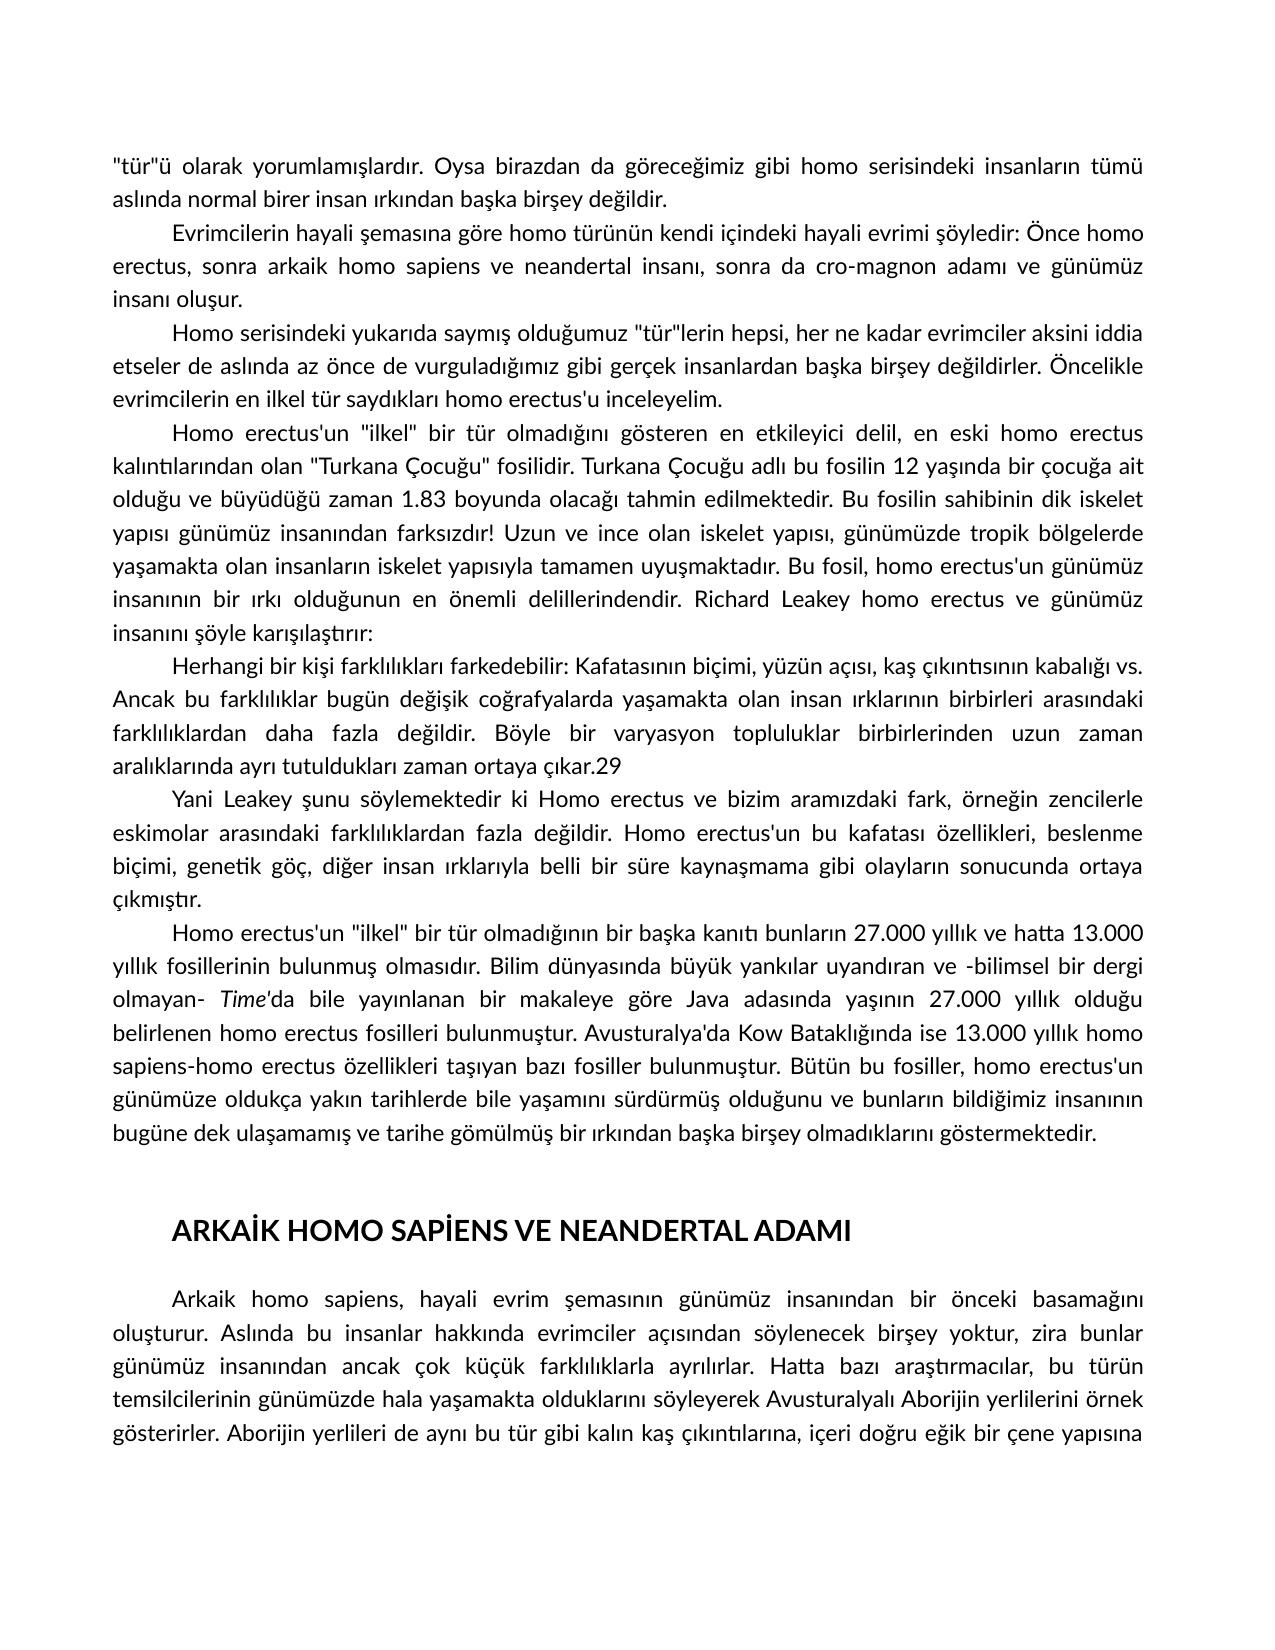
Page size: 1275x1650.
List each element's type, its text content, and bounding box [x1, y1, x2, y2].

text Homo erectus'un "ilkel" bir tür olmadığının bir başka kanıtı bunların 27.000 yıllık ve hatta 13.000 yıllık fosillerinin bulunmuş olmasıdır. Bilim dünyasında büyük yankılar uyandıran ve -bilimsel bir dergi olmayan- Time'da bile yayınlanan bir makaleye göre Java adasında yaşının 27.000 yıllık olduğu belirlenen homo erectus fosilleri bulunmuştur. Avusturalya'da Kow Bataklığında ise 13.000 yıllık homo sapiens-homo erectus özellikleri taşıyan bazı fosiller bulunmuştur. Bütün bu fosiller, homo erectus'un günümüze oldukça yakın tarihlerde bile yaşamını sürdürmüş olduğunu ve bunların bildiğimiz insanının bugüne dek ulaşamamış ve tarihe gömülmüş bir ırkından başka birşey olmadıklarını göstermektedir. [112, 914, 1145, 1148]
text Homo serisindeki yukarıda saymış olduğumuz "tür"lerin hepsi, her ne kadar evrimciler aksini iddia etseler de aslında az önce de vurguladığımız gibi gerçek insanlardan başka birşey değildirler. Öncelikle evrimcilerin en ilkel tür saydıkları homo erectus'u inceleyelim. [112, 314, 1145, 414]
text Herhangi bir kişi farklılıkları farkedebilir: Kafatasının biçimi, yüzün açısı, kaş çıkıntısının kabalığı vs. Ancak bu farklılıklar bugün değişik coğrafyalarda yaşamakta olan insan ırklarının birbirleri arasındaki farklılıklardan daha fazla değildir. Böyle bir varyasyon topluluklar birbirlerinden uzun zaman aralıklarında ayrı tutuldukları zaman ortaya çıkar.29 [112, 648, 1145, 781]
text Arkaik homo sapiens, hayali evrim şemasının günümüz insanından bir önceki basamağını oluşturur. Aslında bu insanlar hakkında evrimciler açısından söylenecek birşey yoktur, zira bunlar günümüz insanından ancak çok küçük farklılıklarla ayrılırlar. Hatta bazı araştırmacılar, bu türün temsilcilerinin günümüzde hala yaşamakta olduklarını söyleyerek Avusturalyalı Aborijin yerlilerini örnek gösterirler. Aborijin yerlileri de aynı bu tür gibi kalın kaş çıkıntılarına, içeri doğru eğik bir çene yapısına [112, 1281, 1145, 1448]
subtitle ARKAİK HOMO SAPİENS VE NEANDERTAL ADAMI [112, 1214, 1145, 1248]
text "tür"ü olarak yorumlamışlardır. Oysa birazdan da göreceğimiz gibi homo serisindeki insanların tümü aslında normal birer insan ırkından başka birşey değildir. [112, 148, 1145, 214]
text Homo erectus'un "ilkel" bir tür olmadığını gösteren en etkileyici delil, en eski homo erectus kalıntılarından olan "Turkana Çocuğu" fosilidir. Turkana Çocuğu adlı bu fosilin 12 yaşında bir çocuğa ait olduğu ve büyüdüğü zaman 1.83 boyunda olacağı tahmin edilmektedir. Bu fosilin sahibinin dik iskelet yapısı günümüz insanından farksızdır! Uzun ve ince olan iskelet yapısı, günümüzde tropik bölgelerde yaşamakta olan insanların iskelet yapısıyla tamamen uyuşmaktadır. Bu fosil, homo erectus'un günümüz insanının bir ırkı olduğunun en önemli delillerindendir. Richard Leakey homo erectus ve günümüz insanını şöyle karışılaştırır: [112, 414, 1145, 648]
text Evrimcilerin hayali şemasına göre homo türünün kendi içindeki hayali evrimi şöyledir: Önce homo erectus, sonra arkaik homo sapiens ve neandertal insanı, sonra da cro-magnon adamı ve günümüz insanı oluşur. [112, 214, 1145, 314]
text Yani Leakey şunu söylemektedir ki Homo erectus ve bizim aramızdaki fark, örneğin zencilerle eskimolar arasındaki farklılıklardan fazla değildir. Homo erectus'un bu kafatası özellikleri, beslenme biçimi, genetik göç, diğer insan ırklarıyla belli bir süre kaynaşmama gibi olayların sonucunda ortaya çıkmıştır. [112, 781, 1145, 914]
